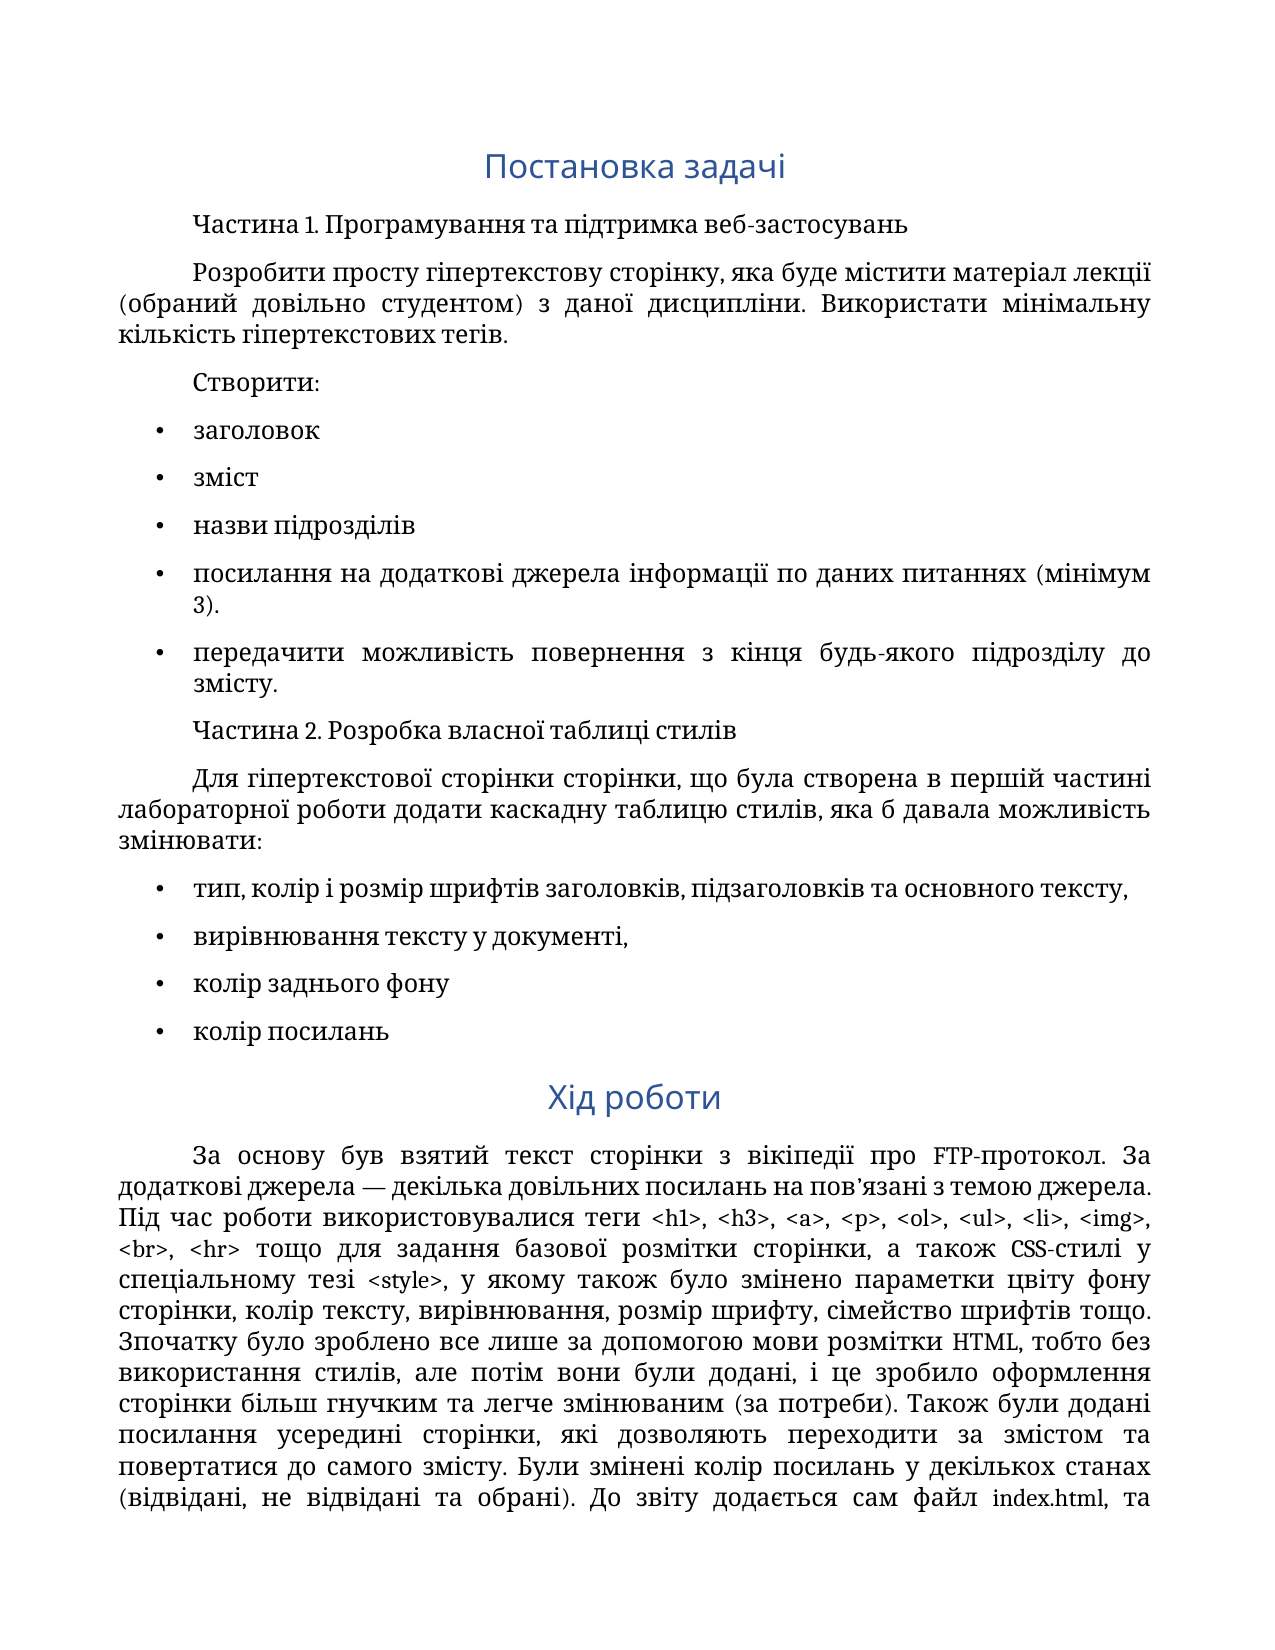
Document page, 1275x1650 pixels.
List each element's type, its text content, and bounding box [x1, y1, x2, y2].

list вирівнювання тексту у документі, [156, 922, 1152, 951]
list посилання на додаткові джерела інформації по даних питаннях (мінімум 3). [156, 560, 1152, 619]
text Для гіпертекстової сторінки сторінки, що була створена в першій частині лабораторної роботи додати каскадну таблицю стилів, яка б давала можливість змінювати: [118, 765, 1152, 856]
list передачити можливість повернення з кінця будь-якого підрозділу до змісту. [156, 638, 1152, 698]
list колір заднього фону [156, 970, 1152, 999]
list зміст [156, 464, 1152, 493]
text За основу був взятий текст сторінки з вікіпедії про FTP-протокол. За додаткові джерела — декілька довільних посилань на пов’язані з темою джерела. Під час роботи використовувалися теги <h1>, <h3>, <a>, <p>, <ol>, <ul>, <li>, <img>, <br>, <hr> тощо для задання базової розмітки сторінки, а також CSS-стилі у спеціальному тезі <style>, у якому також було змінено параметки цвіту фону сторінки, колір тексту, вирівнювання, розмір шрифту, сімейство шрифтів тощо. Зпочатку було зроблено все лише за допомогою мови розмітки HTML, тобто без використання стилів, але потім вони були додані, і це зробило оформлення сторінки більш гнучким та легче змінюваним (за потреби). Також були додані посилання усередині сторінки, які дозволяють переходити за змістом та повертатися до самого змісту. Були змінені колір посилань у декількох станах (відвідані, не відвідані та обрані). До звіту додається сам файл index.html, та [118, 1142, 1152, 1512]
text Частина 1. Програмування та підтримка веб-застосувань [118, 211, 1152, 240]
list тип, колір і розмір шрифтів заголовків, підзаголовків та основного тексту, [156, 875, 1152, 903]
list назви підрозділів [156, 512, 1152, 541]
list заголовок [156, 417, 1152, 445]
text Створити: [118, 369, 1152, 398]
text Частина 2. Розробка власної таблиці стилів [118, 717, 1152, 746]
text Розробити просту гіпертекстову сторінку, яка буде містити матеріал лекції (обраний довільно студентом) з даної дисципліни. Використати мінімальну кількість гіпертекстових тегів. [118, 259, 1152, 350]
subtitle Хід роботи [118, 1074, 1152, 1119]
subtitle Постановка задачі [118, 143, 1152, 189]
list колір посилань [156, 1018, 1152, 1047]
